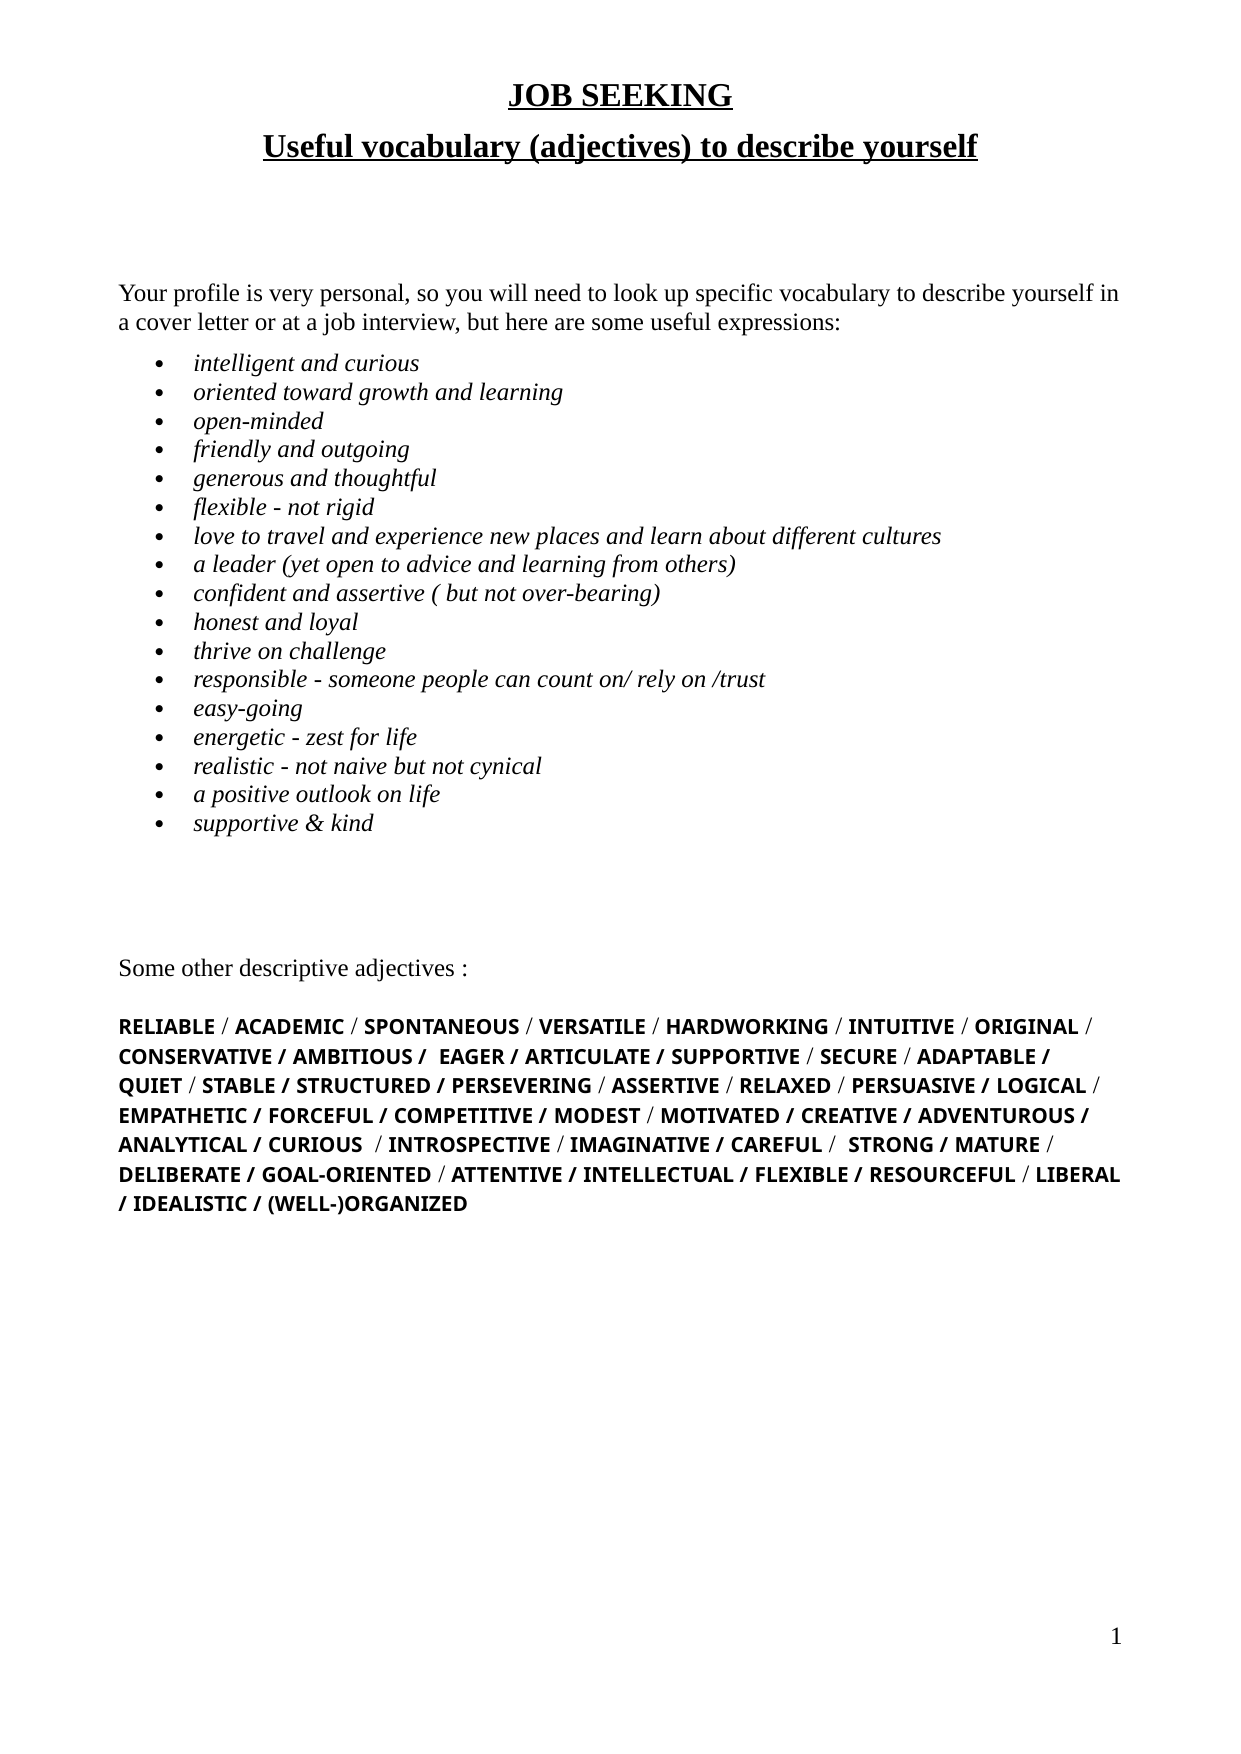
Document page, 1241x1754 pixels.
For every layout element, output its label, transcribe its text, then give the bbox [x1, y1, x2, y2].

text Your profile is very personal, so you will need to look up specific vocabulary to describe yourself in a cover letter or at a job interview, but here are some useful expressions: [118, 278, 1122, 336]
list realistic - not naive but not cynical [156, 751, 1122, 779]
list love to travel and experience new places and learn about different cultures [156, 521, 1122, 549]
list friendly and outgoing [156, 434, 1122, 463]
list responsible - someone people can count on/ rely on /trust [156, 664, 1122, 693]
list intelligent and curious [156, 348, 1122, 377]
list a leader (yet open to advice and learning from others) [156, 549, 1122, 578]
list thrive on challenge [156, 636, 1122, 664]
list flexible - not rigid [156, 492, 1122, 521]
text Useful vocabulary (adjectives) to describe yourself [118, 126, 1122, 164]
text RELIABLE / ACADEMIC / SPONTANEOUS / VERSATILE / HARDWORKING / INTUITIVE / ORIGINAL / CONSERVATIVE / AMBITIOUS / EAGER / ARTICULATE / SUPPORTIVE / SECURE / ADAPTABLE / QUIET / STABLE / STRUCTURED / PERSEVERING / ASSERTIVE / RELAXED / PERSUASIVE / LOGICAL / EMPATHETIC / FORCEFUL / COMPETITIVE / MODEST / MOTIVATED / CREATIVE / ADVENTUROUS / ANALYTICAL / CURIOUS / INTROSPECTIVE / IMAGINATIVE / CAREFUL / STRONG / MATURE / DELIBERATE / GOAL-ORIENTED / ATTENTIVE / INTELLECTUAL / FLEXIBLE / RESOURCEFUL / LIBERAL / IDEALISTIC / (WELL-)ORGANIZED [118, 1011, 1122, 1218]
list a positive outlook on life [156, 779, 1122, 808]
text Some other descriptive adjectives : [118, 953, 1122, 982]
list honest and loyal [156, 607, 1122, 636]
list supportive & kind [156, 808, 1122, 837]
text JOB SEEKING [118, 75, 1122, 113]
list energetic - zest for life [156, 722, 1122, 751]
list easy-going [156, 693, 1122, 722]
list open-minded [156, 406, 1122, 434]
list confident and assertive ( but not over-bearing) [156, 578, 1122, 607]
list oriented toward growth and learning [156, 377, 1122, 406]
list generous and thoughtful [156, 463, 1122, 492]
